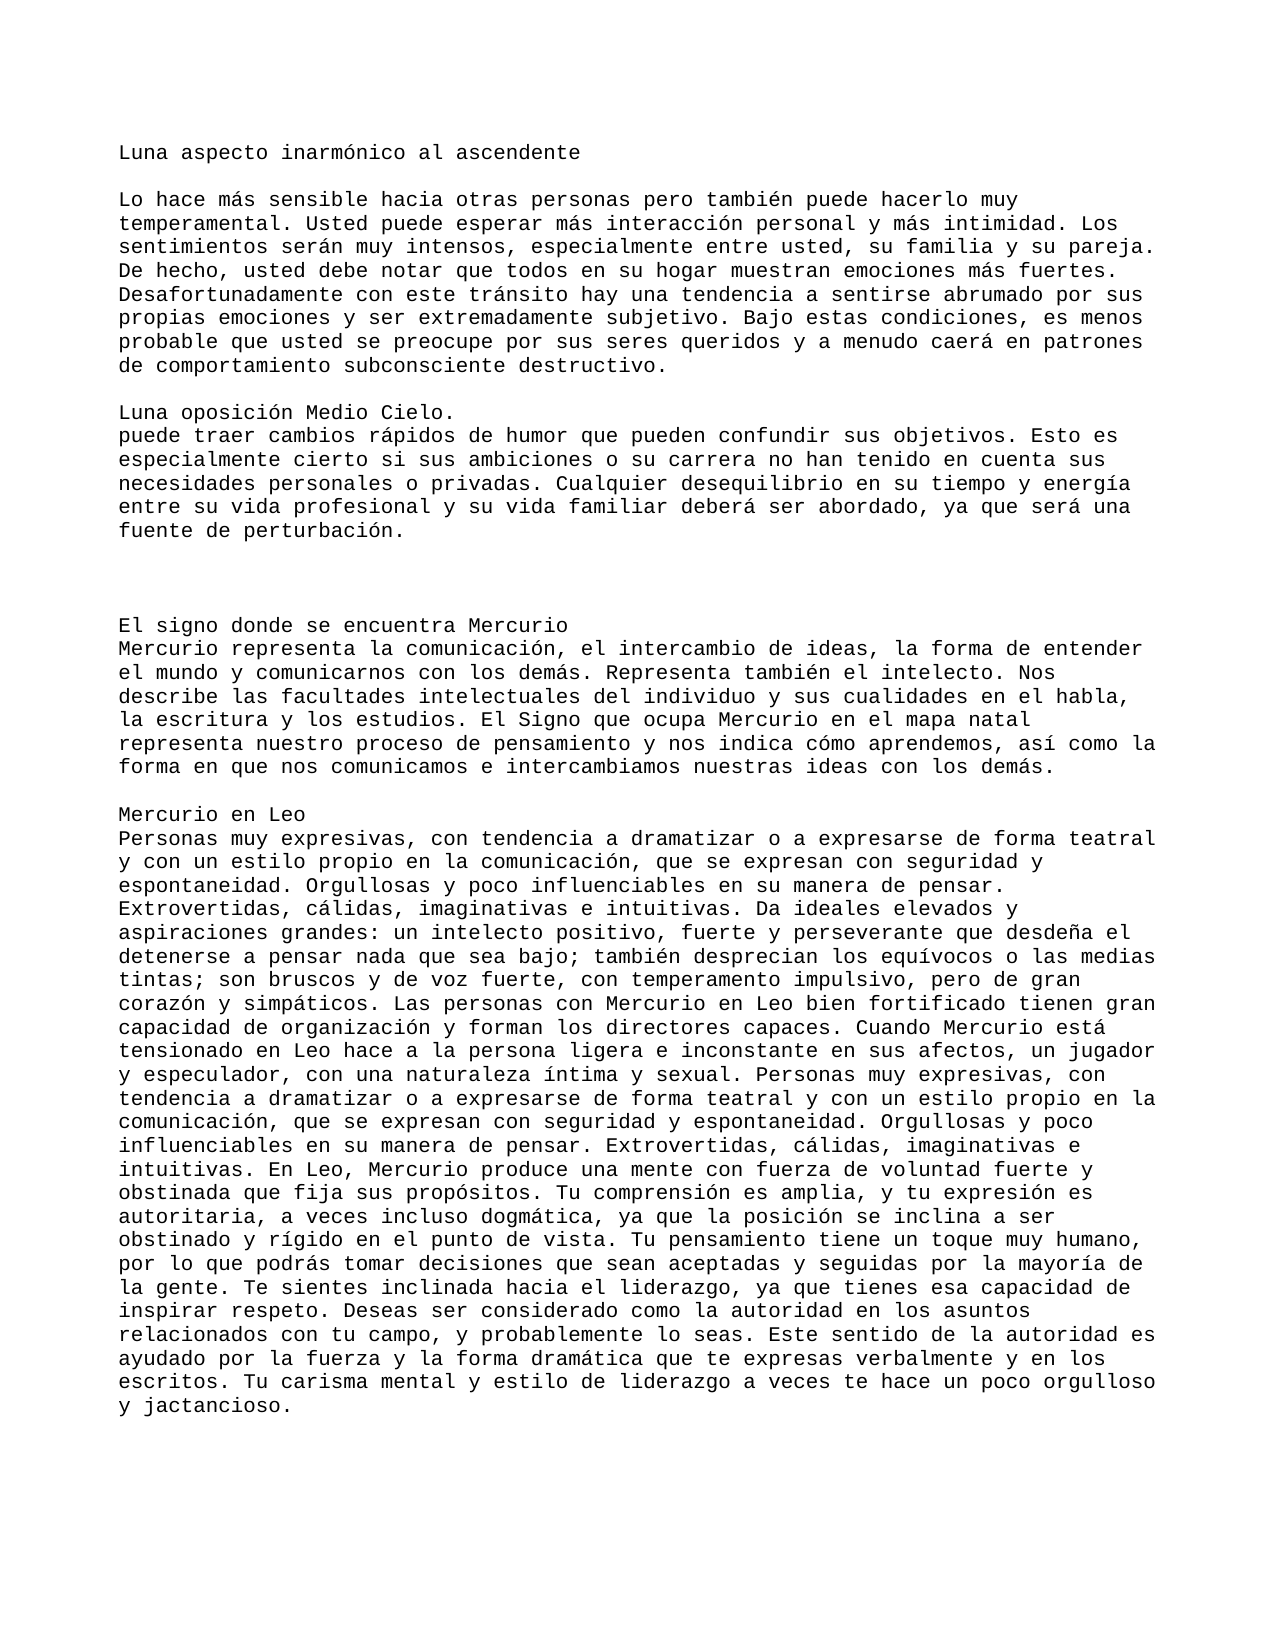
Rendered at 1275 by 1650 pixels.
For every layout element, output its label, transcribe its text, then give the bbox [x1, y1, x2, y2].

text Personas muy expresivas, con tendencia a dramatizar o a expresarse de forma teatral y con un estilo propio en la comunicación, que se expresan con seguridad y espontaneidad. Orgullosas y poco influenciables en su manera de pensar. Extrovertidas, cálidas, imaginativas e intuitivas. Da ideales elevados y aspiraciones grandes: un intelecto positivo, fuerte y perseverante que desdeña el detenerse a pensar nada que sea bajo; también desprecian los equívocos o las medias tintas; son bruscos y de voz fuerte, con temperamento impulsivo, pero de gran corazón y simpáticos. Las personas con Mercurio en Leo bien fortificado tienen gran capacidad de organización y forman los directores capaces. Cuando Mercurio está tensionado en Leo hace a la persona ligera e inconstante en sus afectos, un jugador y especulador, con una naturaleza íntima y sexual. Personas muy expresivas, con tendencia a dramatizar o a expresarse de forma teatral y con un estilo propio en la comunicación, que se expresan con seguridad y espontaneidad. Orgullosas y poco influenciables en su manera de pensar. Extrovertidas, cálidas, imaginativas e intuitivas. En Leo, Mercurio produce una mente con fuerza de voluntad fuerte y obstinada que fija sus propósitos. Tu comprensión es amplia, y tu expresión es autoritaria, a veces incluso dogmática, ya que la posición se inclina a ser obstinado y rígido en el punto de vista. Tu pensamiento tiene un toque muy humano, por lo que podrás tomar decisiones que sean aceptadas y seguidas por la mayoría de la gente. Te sientes inclinada hacia el liderazgo, ya que tienes esa capacidad de inspirar respeto. Deseas ser considerado como la autoridad en los asuntos relacionados con tu campo, y probablemente lo seas. Este sentido de la autoridad es ayudado por la fuerza y la forma dramática que te expresas verbalmente y en los escritos. Tu carisma mental y estilo de liderazgo a veces te hace un poco orgulloso y jactancioso. [118, 827, 1157, 1419]
text Mercurio en Leo [118, 804, 1157, 827]
text Mercurio representa la comunicación, el intercambio de ideas, la forma de entender el mundo y comunicarnos con los demás. Representa también el intelecto. Nos describe las facultades intelectuales del individuo y sus cualidades en el habla, la escritura y los estudios. El Signo que ocupa Mercurio en el mapa natal representa nuestro proceso de pensamiento y nos indica cómo aprendemos, así como la forma en que nos comunicamos e intercambiamos nuestras ideas con los demás. [118, 638, 1157, 780]
text Lo hace más sensible hacia otras personas pero también puede hacerlo muy temperamental. Usted puede esperar más interacción personal y más intimidad. Los sentimientos serán muy intensos, especialmente entre usted, su familia y su pareja. De hecho, usted debe notar que todos en su hogar muestran emociones más fuertes. Desafortunadamente con este tránsito hay una tendencia a sentirse abrumado por sus propias emociones y ser extremadamente subjetivo. Bajo estas condiciones, es menos probable que usted se preocupe por sus seres queridos y a menudo caerá en patrones de comportamiento subconsciente destructivo. [118, 189, 1157, 378]
text Luna aspecto inarmónico al ascendente [118, 142, 1157, 165]
text Luna oposición Medio Cielo. puede traer cambios rápidos de humor que pueden confundir sus objetivos. Esto es especialmente cierto si sus ambiciones o su carrera no han tenido en cuenta sus necesidades personales o privadas. Cualquier desequilibrio en su tiempo y energía entre su vida profesional y su vida familiar deberá ser abordado, ya que será una fuente de perturbación. [118, 402, 1157, 544]
text El signo donde se encuentra Mercurio [118, 615, 1157, 638]
